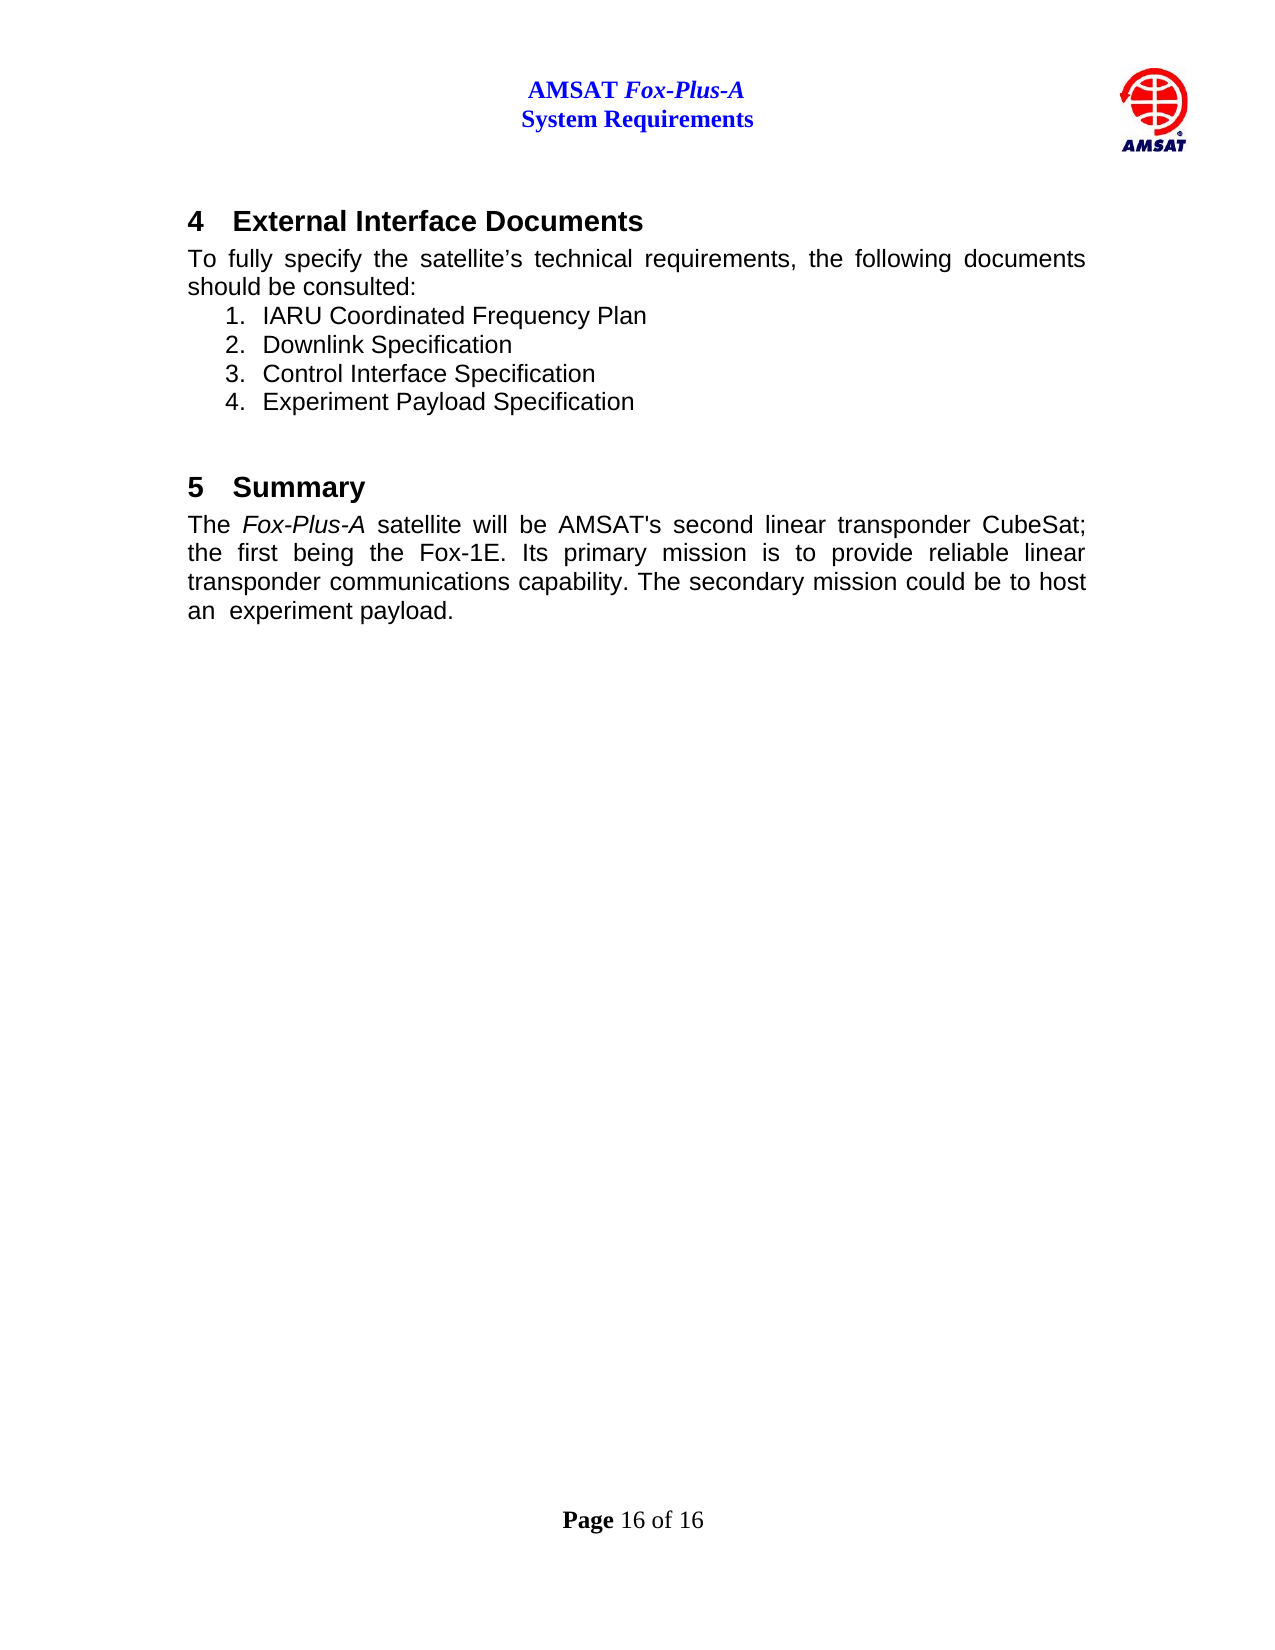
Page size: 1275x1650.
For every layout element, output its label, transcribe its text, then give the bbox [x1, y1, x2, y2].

subtitle External Interface Documents [187, 204, 1087, 237]
list Downlink Specification [225, 330, 1087, 358]
text The Fox-Plus-A satellite will be AMSAT's second linear transponder CubeSat; the first being the Fox-1E. Its primary mission is to provide reliable linear transponder communications capability. The secondary mission could be to host an experiment payload. [187, 509, 1087, 624]
text To fully specify the satellite’s technical requirements, the following documents should be consulted: [187, 243, 1087, 301]
list Experiment Payload Specification [225, 387, 1087, 416]
list Control Interface Specification [225, 358, 1087, 387]
list IARU Coordinated Frequency Plan [225, 301, 1087, 330]
subtitle Summary [187, 470, 1087, 503]
